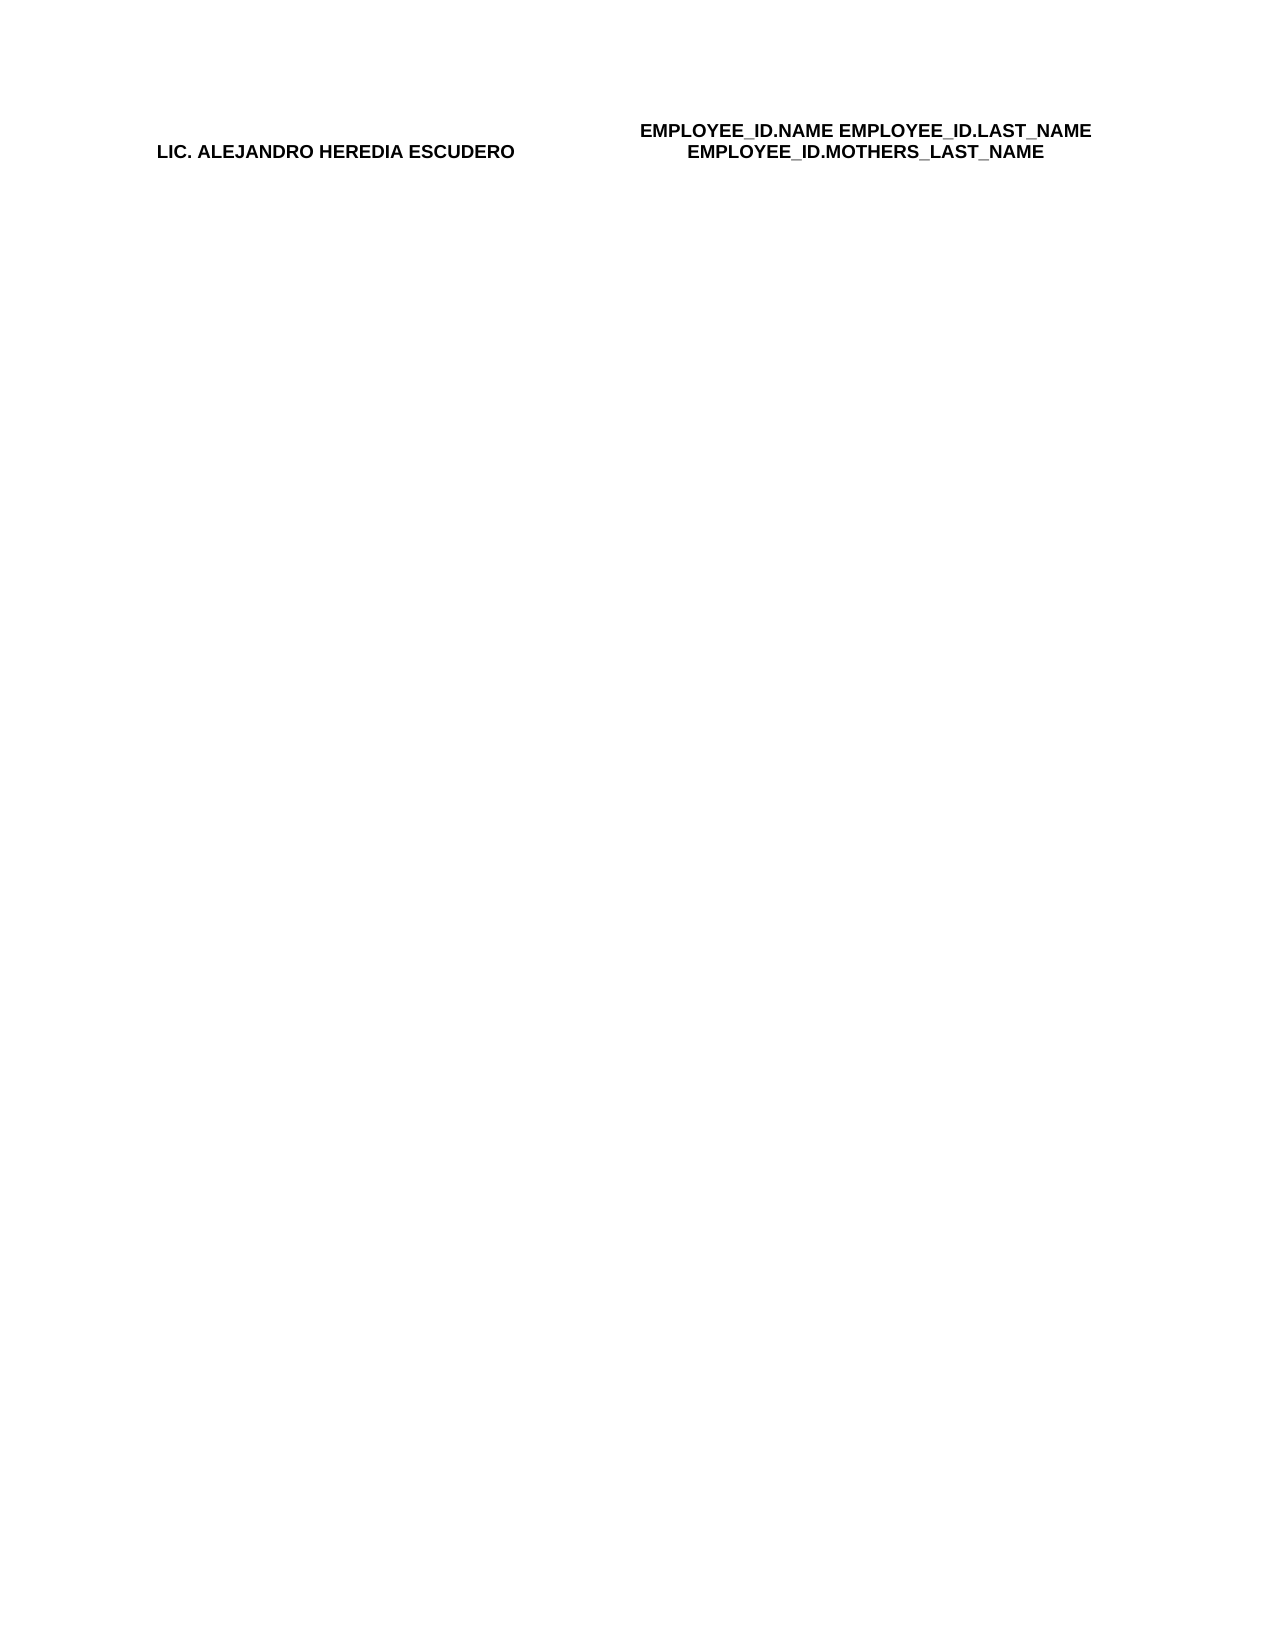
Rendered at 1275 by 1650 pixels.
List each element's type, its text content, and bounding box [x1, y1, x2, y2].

table_cell employee_id.name employee_id.last_name employee_id.mothers_last_name [573, 89, 1159, 163]
table_cell LIC. ALEJANDRO HEREDIA ESCUDERO [99, 89, 573, 163]
